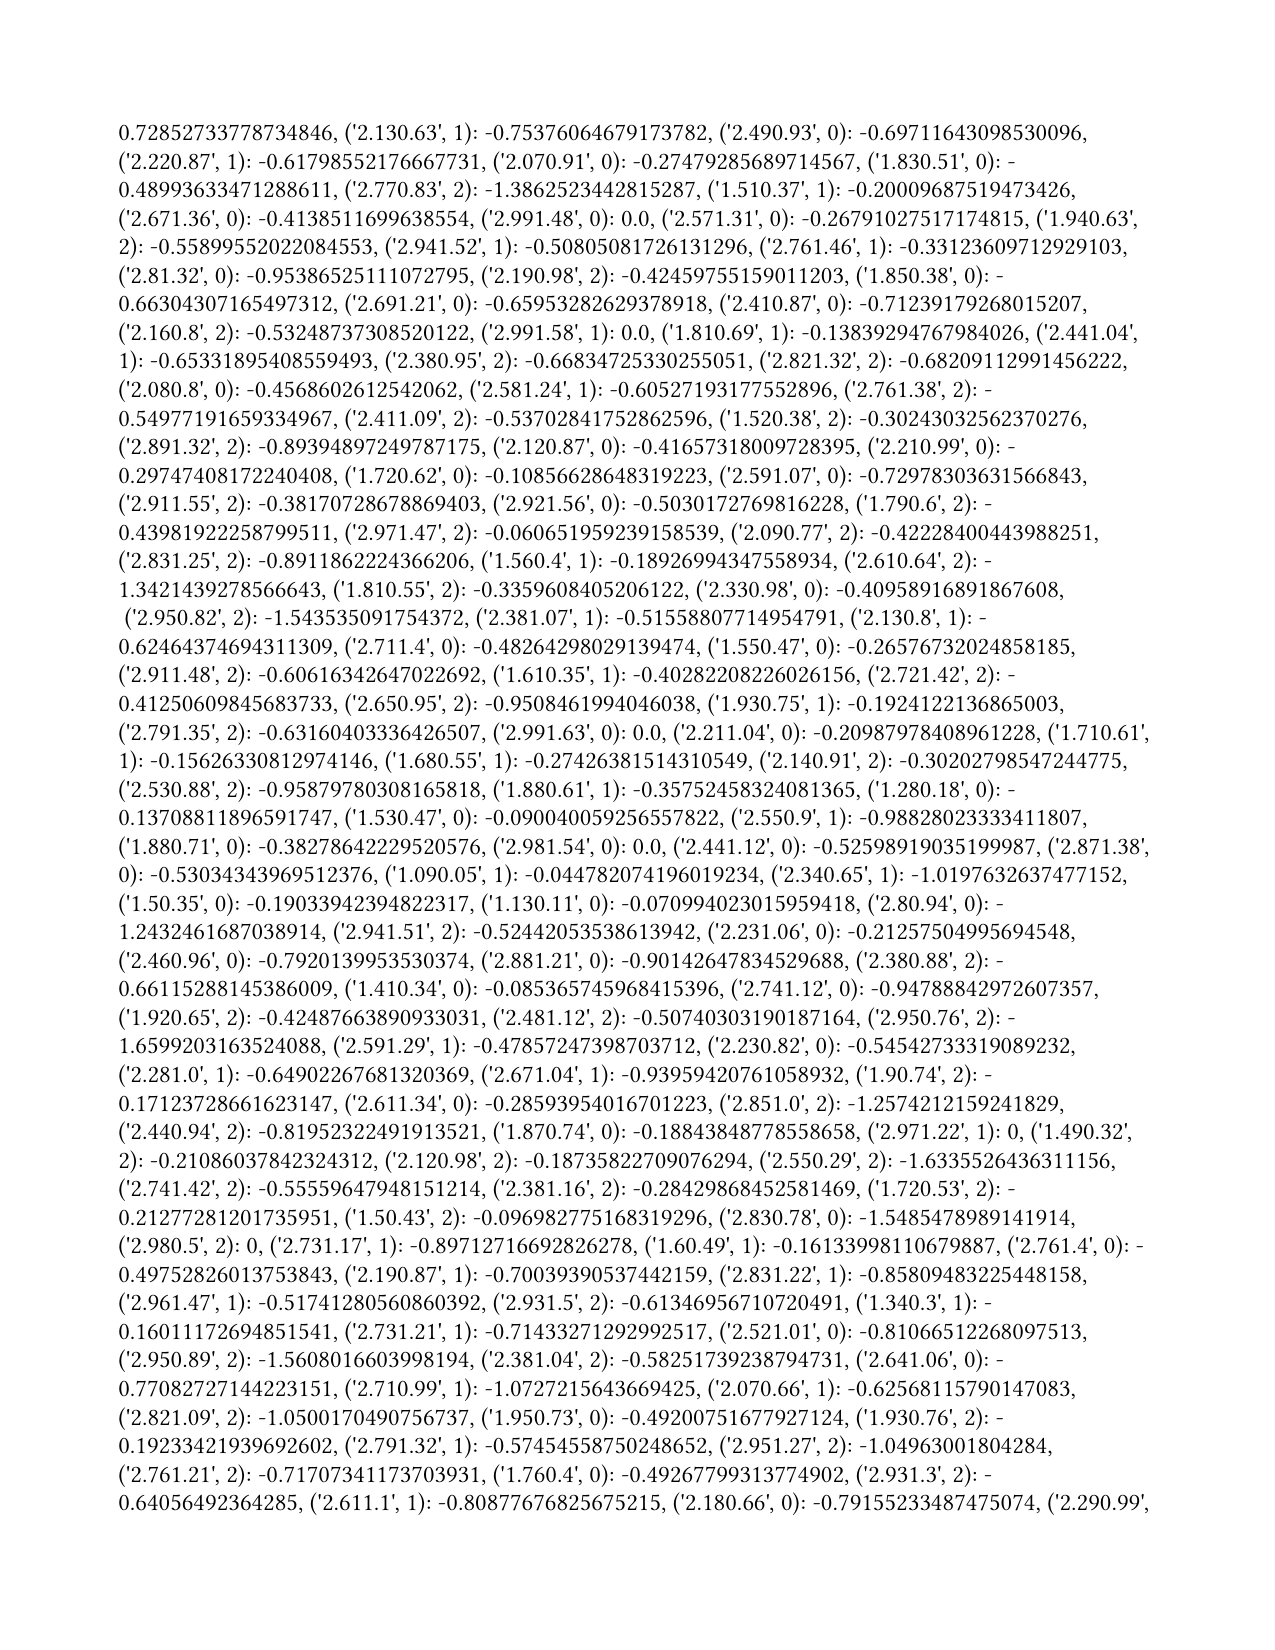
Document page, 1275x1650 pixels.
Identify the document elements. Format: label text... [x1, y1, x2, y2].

text ('2.950.82', 2): -1.543535091754372, ('2.381.07', 1): -0.51558807714954791, ('2.130.8', 1): -0.62464374694311309, ('2.711.4', 0): -0.48264298029139474, ('1.550.47', 0): -0.26576732024858185, ('2.911.48', 2): -0.60616342647022692, ('1.610.35', 1): -0.40282208226026156, ('2.721.42', 2): -0.41250609845683733, ('2.650.95', 2): -0.9508461994046038, ('1.930.75', 1): -0.1924122136865003, ('2.791.35', 2): -0.63160403336426507, ('2.991.63', 0): 0.0, ('2.211.04', 0): -0.20987978408961228, ('1.710.61', 1): -0.15626330812974146, ('1.680.55', 1): -0.27426381514310549, ('2.140.91', 2): -0.30202798547244775, ('2.530.88', 2): -0.95879780308165818, ('1.880.61', 1): -0.35752458324081365, ('1.280.18', 0): -0.13708811896591747, ('1.530.47', 0): -0.090040059256557822, ('2.550.9', 1): -0.98828023333411807, ('1.880.71', 0): -0.38278642229520576, ('2.981.54', 0): 0.0, ('2.441.12', 0): -0.52598919035199987, ('2.871.38', 0): -0.53034343969512376, ('1.090.05', 1): -0.044782074196019234, ('2.340.65', 1): -1.0197632637477152, ('1.50.35', 0): -0.19033942394822317, ('1.130.11', 0): -0.070994023015959418, ('2.80.94', 0): -1.2432461687038914, ('2.941.51', 2): -0.52442053538613942, ('2.231.06', 0): -0.21257504995694548, ('2.460.96', 0): -0.7920139953530374, ('2.881.21', 0): -0.90142647834529688, ('2.380.88', 2): -0.66115288145386009, ('1.410.34', 0): -0.085365745968415396, ('2.741.12', 0): -0.94788842972607357, ('1.920.65', 2): -0.42487663890933031, ('2.481.12', 2): -0.50740303190187164, ('2.950.76', 2): -1.6599203163524088, ('2.591.29', 1): -0.47857247398703712, ('2.230.82', 0): -0.54542733319089232, ('2.281.0', 1): -0.64902267681320369, ('2.671.04', 1): -0.93959420761058932, ('1.90.74', 2): -0.17123728661623147, ('2.611.34', 0): -0.28593954016701223, ('2.851.0', 2): -1.2574212159241829, ('2.440.94', 2): -0.81952322491913521, ('1.870.74', 0): -0.18843848778558658, ('2.971.22', 1): 0, ('1.490.32', 2): -0.21086037842324312, ('2.120.98', 2): -0.18735822709076294, ('2.550.29', 2): -1.6335526436311156, ('2.741.42', 2): -0.55559647948151214, ('2.381.16', 2): -0.28429868452581469, ('1.720.53', 2): -0.21277281201735951, ('1.50.43', 2): -0.096982775168319296, ('2.830.78', 0): -1.5485478989141914, ('2.980.5', 2): 0, ('2.731.17', 1): -0.89712716692826278, ('1.60.49', 1): -0.16133998110679887, ('2.761.4', 0): -0.49752826013753843, ('2.190.87', 1): -0.70039390537442159, ('2.831.22', 1): -0.85809483225448158, ('2.961.47', 1): -0.51741280560860392, ('2.931.5', 2): -0.61346956710720491, ('1.340.3', 1): -0.16011172694851541, ('2.731.21', 1): -0.71433271292992517, ('2.521.01', 0): -0.81066512268097513, ('2.950.89', 2): -1.5608016603998194, ('2.381.04', 2): -0.58251739238794731, ('2.641.06', 0): -0.77082727144223151, ('2.710.99', 1): -1.0727215643669425, ('2.070.66', 1): -0.62568115790147083, ('2.821.09', 2): -1.0500170490756737, ('1.950.73', 0): -0.49200751677927124, ('1.930.76', 2): -0.19233421939692602, ('2.791.32', 1): -0.57454558750248652, ('2.951.27', 2): -1.04963001804284, ('2.761.21', 2): -0.71707341173703931, ('1.760.4', 0): -0.49267799313774902, ('2.931.3', 2): -0.64056492364285, ('2.611.1', 1): -0.80877676825675215, ('2.180.66', 0): -0.79155233487475074, ('2.290.99', [118, 603, 1157, 1517]
text -0.72852733778734846, ('2.130.63', 1): -0.75376064679173782, ('2.490.93', 0): -0.69711643098530096, ('2.220.87', 1): -0.61798552176667731, ('2.070.91', 0): -0.27479285689714567, ('1.830.51', 0): -0.48993633471288611, ('2.770.83', 2): -1.3862523442815287, ('1.510.37', 1): -0.20009687519473426, ('2.671.36', 0): -0.4138511699638554, ('2.991.48', 0): 0.0, ('2.571.31', 0): -0.26791027517174815, ('1.940.63', 2): -0.55899552022084553, ('2.941.52', 1): -0.50805081726131296, ('2.761.46', 1): -0.33123609712929103, ('2.81.32', 0): -0.95386525111072795, ('2.190.98', 2): -0.42459755159011203, ('1.850.38', 0): -0.66304307165497312, ('2.691.21', 0): -0.65953282629378918, ('2.410.87', 0): -0.71239179268015207, ('2.160.8', 2): -0.53248737308520122, ('2.991.58', 1): 0.0, ('1.810.69', 1): -0.13839294767984026, ('2.441.04', 1): -0.65331895408559493, ('2.380.95', 2): -0.66834725330255051, ('2.821.32', 2): -0.68209112991456222, ('2.080.8', 0): -0.4568602612542062, ('2.581.24', 1): -0.60527193177552896, ('2.761.38', 2): -0.54977191659334967, ('2.411.09', 2): -0.53702841752862596, ('1.520.38', 2): -0.30243032562370276, ('2.891.32', 2): -0.89394897249787175, ('2.120.87', 0): -0.41657318009728395, ('2.210.99', 0): -0.29747408172240408, ('1.720.62', 0): -0.10856628648319223, ('2.591.07', 0): -0.72978303631566843, ('2.911.55', 2): -0.38170728678869403, ('2.921.56', 0): -0.5030172769816228, ('1.790.6', 2): -0.43981922258799511, ('2.971.47', 2): -0.060651959239158539, ('2.090.77', 2): -0.42228400443988251, ('2.831.25', 2): -0.8911862224366206, ('1.560.4', 1): -0.18926994347558934, ('2.610.64', 2): -1.3421439278566643, ('1.810.55', 2): -0.3359608405206122, ('2.330.98', 0): -0.40958916891867608, [118, 118, 1157, 603]
